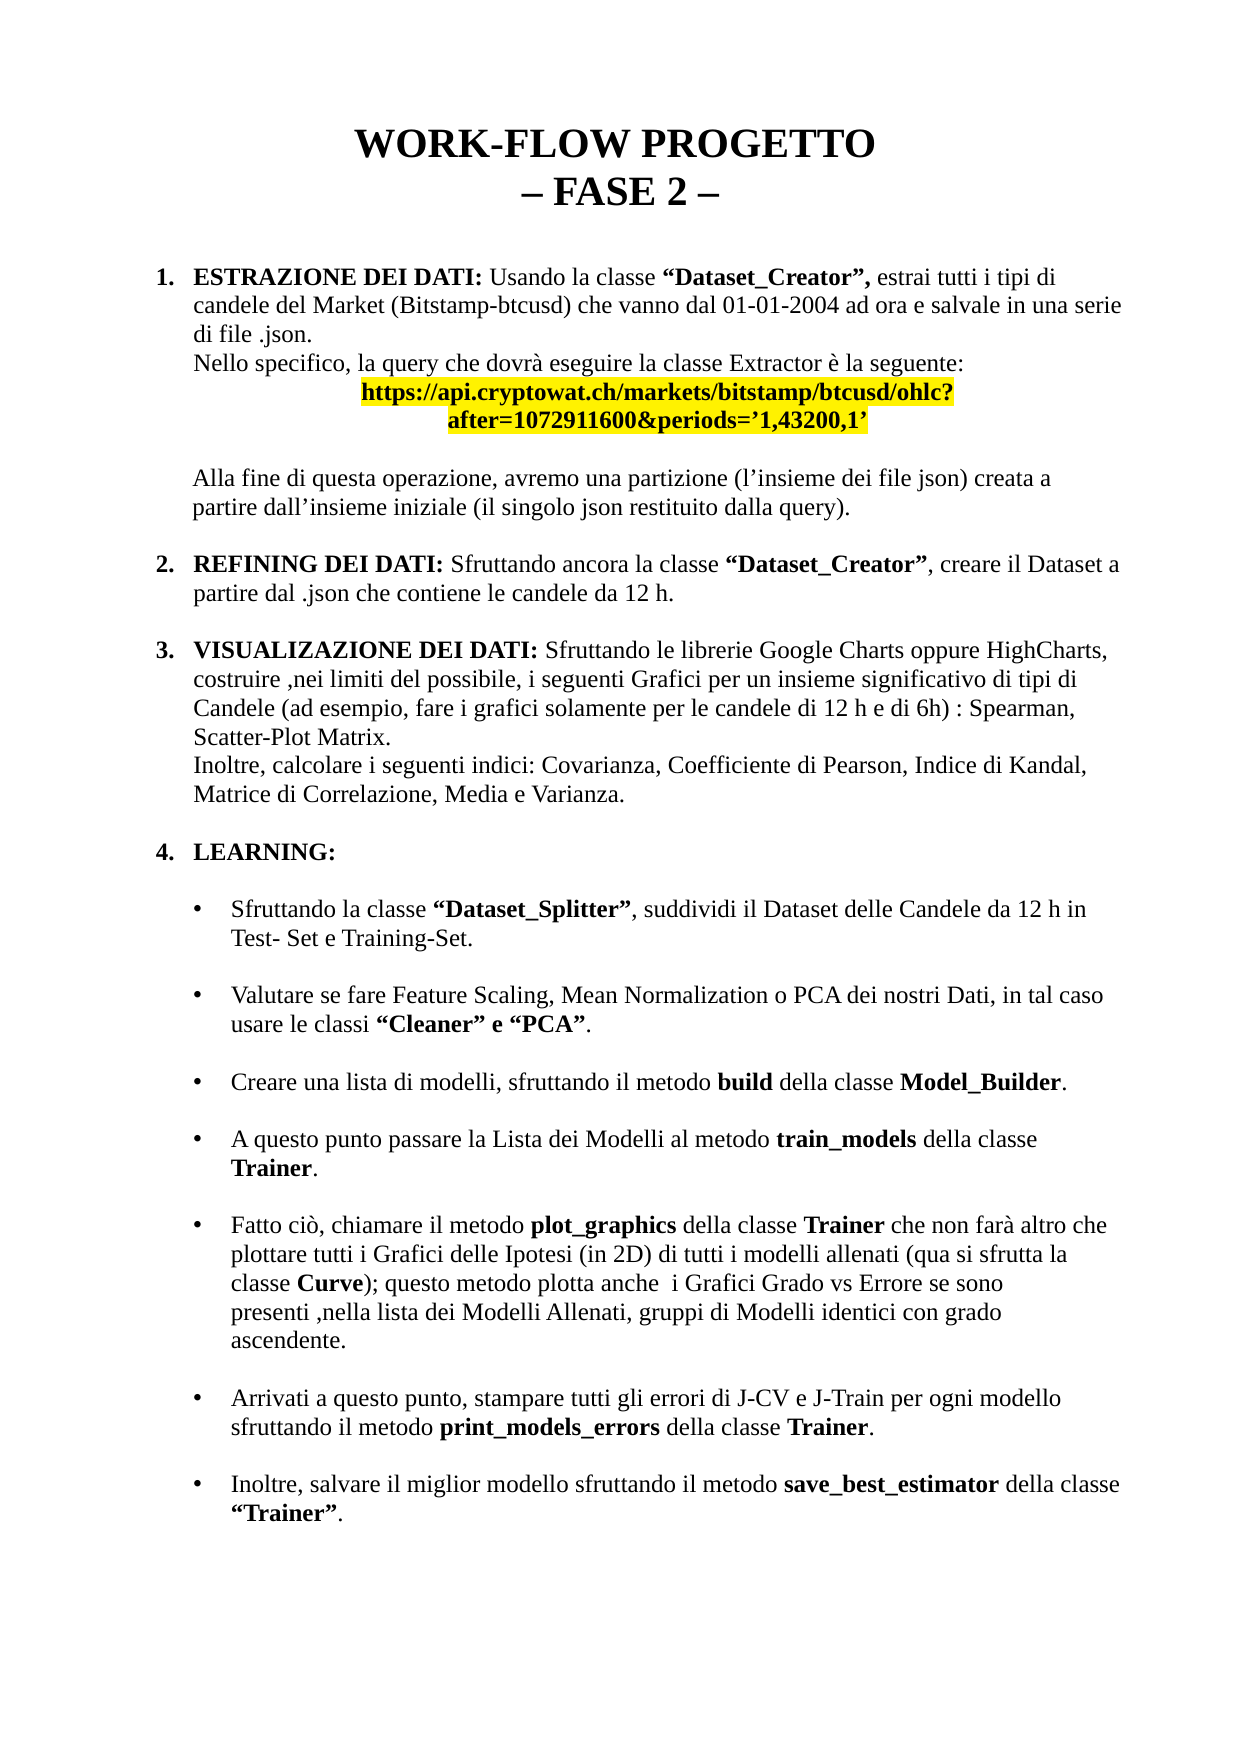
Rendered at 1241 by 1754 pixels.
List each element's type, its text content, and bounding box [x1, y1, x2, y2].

list Fatto ciò, chiamare il metodo plot_graphics della classe Trainer che non farà altro che plottare tutti i Grafici delle Ipotesi (in 2D) di tutti i modelli allenati (qua si sfrutta la classe Curve); questo metodo plotta anche i Grafici Grado vs Errore se sono presenti ,nella lista dei Modelli Allenati, gruppi di Modelli identici con grado ascendente. [193, 1211, 1122, 1354]
list A questo punto passare la Lista dei Modelli al metodo train_models della classe Trainer. [193, 1124, 1122, 1182]
list Inoltre, salvare il miglior modello sfruttando il metodo save_best_estimator della classe “Trainer”. [193, 1469, 1122, 1527]
list ESTRAZIONE DEI DATI: Usando la classe “Dataset_Creator”, estrai tutti i tipi di candele del Market (Bitstamp-btcusd) che vanno dal 01-01-2004 ad ora e salvale in una serie di file .json. [156, 262, 1122, 348]
list Inoltre, calcolare i seguenti indici: Covarianza, Coefficiente di Pearson, Indice di Kandal, Matrice di Correlazione, Media e Varianza. [156, 751, 1122, 808]
list https://api.cryptowat.ch/markets/bitstamp/btcusd/ohlc?after=1072911600&periods=’1,43200,1’ [156, 377, 1122, 434]
list Creare una lista di modelli, sfruttando il metodo build della classe Model_Builder. [193, 1067, 1122, 1096]
list REFINING DEI DATI: Sfruttando ancora la classe “Dataset_Creator”, creare il Dataset a partire dal .json che contiene le candele da 12 h. [156, 549, 1122, 607]
list Valutare se fare Feature Scaling, Mean Normalization o PCA dei nostri Dati, in tal caso usare le classi “Cleaner” e “PCA”. [193, 981, 1122, 1038]
text WORK-FLOW PROGETTO [118, 118, 1122, 166]
text Alla fine di questa operazione, avremo una partizione (l’insieme dei file json) creata a partire dall’insieme iniziale (il singolo json restituito dalla query). [118, 463, 1122, 521]
list VISUALIZAZIONE DEI DATI: Sfruttando le librerie Google Charts oppure HighCharts, costruire ,nei limiti del possibile, i seguenti Grafici per un insieme significativo di tipi di Candele (ad esempio, fare i grafici solamente per le candele di 12 h e di 6h) : Spearman, Scatter-Plot Matrix. [156, 636, 1122, 751]
list LEARNING: [156, 837, 1122, 866]
list Nello specifico, la query che dovrà eseguire la classe Extractor è la seguente: [156, 348, 1122, 377]
list Arrivati a questo punto, stampare tutti gli errori di J-CV e J-Train per ogni modello sfruttando il metodo print_models_errors della classe Trainer. [193, 1383, 1122, 1441]
list Sfruttando la classe “Dataset_Splitter”, suddividi il Dataset delle Candele da 12 h in Test- Set e Training-Set. [193, 894, 1122, 952]
text – FASE 2 – [118, 166, 1122, 214]
